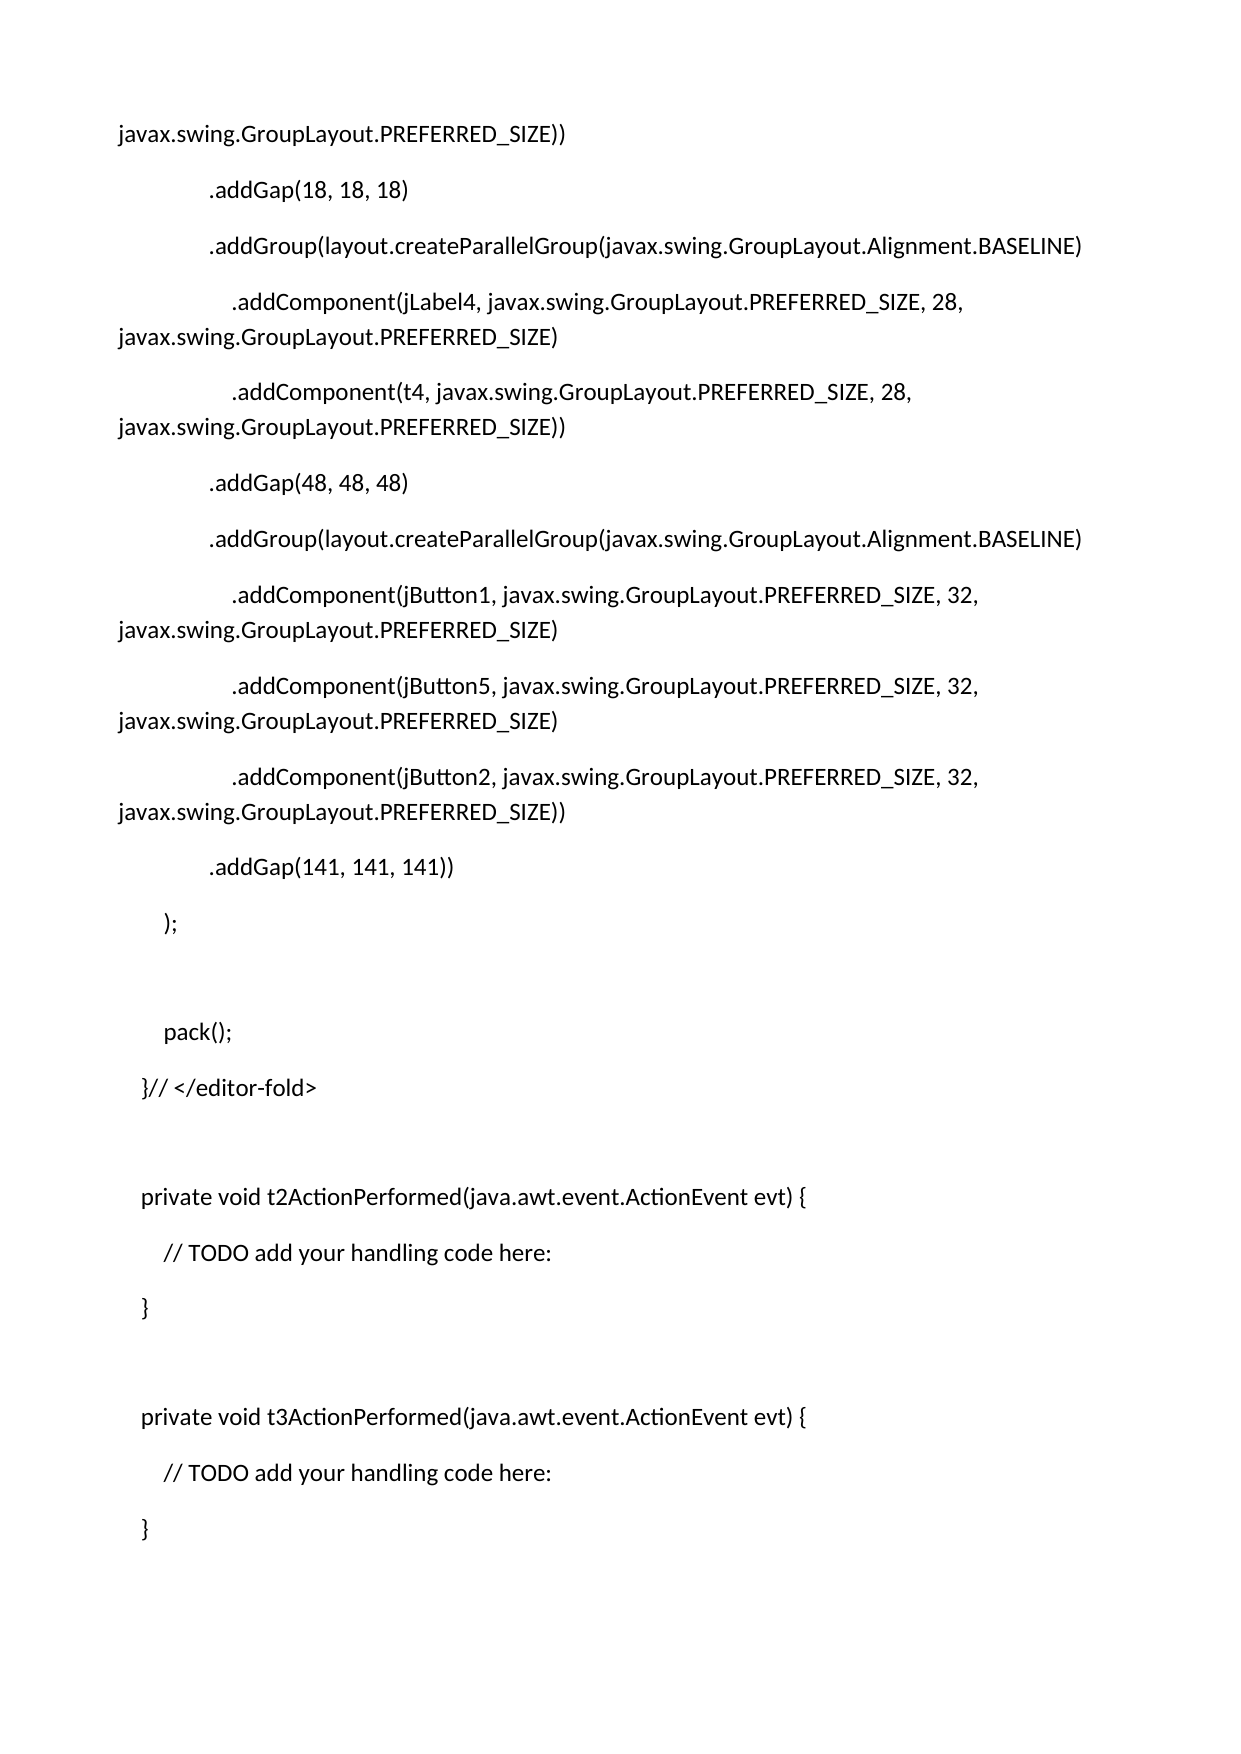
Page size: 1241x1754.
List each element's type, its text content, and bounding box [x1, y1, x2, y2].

text private void t2ActionPerformed(java.awt.event.ActionEvent evt) { [118, 1181, 1122, 1211]
text .addComponent(jButton1, javax.swing.GroupLayout.PREFERRED_SIZE, 32, javax.swing.GroupLayout.PREFERRED_SIZE) [118, 579, 1122, 644]
text .addGroup(layout.createParallelGroup(javax.swing.GroupLayout.Alignment.BASELINE) [118, 230, 1122, 260]
text } [118, 1292, 1122, 1323]
text } [118, 1513, 1122, 1543]
text .addComponent(jButton2, javax.swing.GroupLayout.PREFERRED_SIZE, 32, javax.swing.GroupLayout.PREFERRED_SIZE)) [118, 761, 1122, 826]
text .addComponent(jLabel4, javax.swing.GroupLayout.PREFERRED_SIZE, 28, javax.swing.GroupLayout.PREFERRED_SIZE) [118, 286, 1122, 351]
text .addComponent(t4, javax.swing.GroupLayout.PREFERRED_SIZE, 28, javax.swing.GroupLayout.PREFERRED_SIZE)) [118, 376, 1122, 442]
text // TODO add your handling code here: [118, 1237, 1122, 1267]
text javax.swing.GroupLayout.PREFERRED_SIZE)) [118, 118, 1122, 149]
text .addGroup(layout.createParallelGroup(javax.swing.GroupLayout.Alignment.BASELINE) [118, 523, 1122, 554]
text ); [118, 907, 1122, 938]
text pack(); [118, 1016, 1122, 1047]
text // TODO add your handling code here: [118, 1457, 1122, 1488]
text .addGap(141, 141, 141)) [118, 851, 1122, 882]
text .addGap(48, 48, 48) [118, 467, 1122, 498]
text private void t3ActionPerformed(java.awt.event.ActionEvent evt) { [118, 1401, 1122, 1432]
text }// </editor-fold> [118, 1072, 1122, 1102]
text .addComponent(jButton5, javax.swing.GroupLayout.PREFERRED_SIZE, 32, javax.swing.GroupLayout.PREFERRED_SIZE) [118, 670, 1122, 735]
text .addGap(18, 18, 18) [118, 174, 1122, 204]
